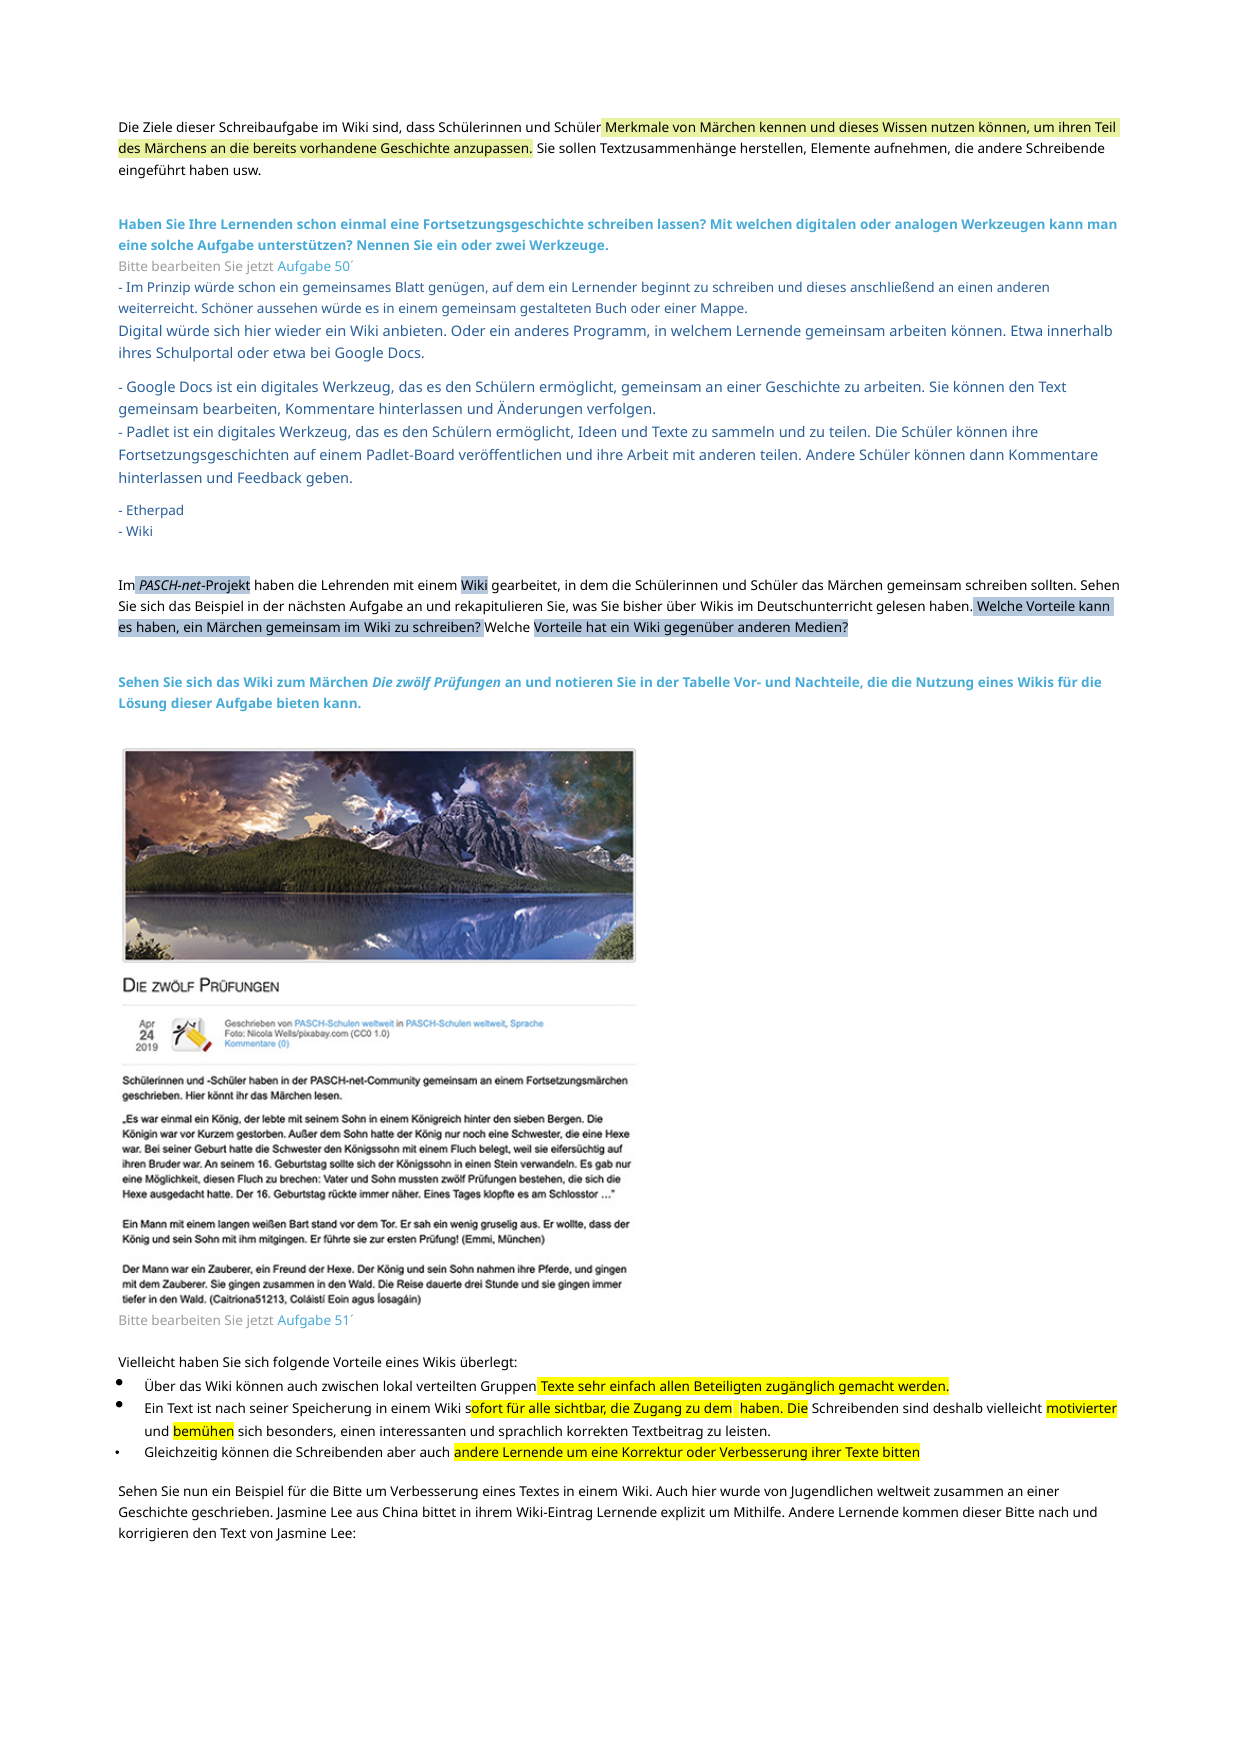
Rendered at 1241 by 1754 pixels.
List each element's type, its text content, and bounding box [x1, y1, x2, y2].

text Die Ziele dieser Schreibaufgabe im Wiki sind, dass Schülerinnen und Schüler Merkmale von Märchen kennen und dieses Wissen nutzen können, um ihren Teil des Märchens an die bereits vorhandene Geschichte anzupassen. Sie sollen Textzusammenhänge herstellen, Elemente aufnehmen, die andere Schreibende eingeführt haben usw. [118, 118, 1122, 179]
text Digital würde sich hier wieder ein Wiki anbieten. Oder ein anderes Programm, in welchem Lernende gemeinsam arbeiten können. Etwa innerhalb ihres Schulportal oder etwa bei Google Docs. [118, 320, 1122, 363]
text - Wiki [118, 522, 1122, 540]
text Im PASCH-net-Projekt haben die Lehrenden mit einem Wiki gearbeitet, in dem die Schülerinnen und Schüler das Märchen gemeinsam schreiben sollten. Sehen Sie sich das Beispiel in der nächsten Aufgabe an und rekapitulieren Sie, was Sie bisher über Wikis im Deutschunterricht gelesen haben. Welche Vorteile kann es haben, ein Märchen gemeinsam im Wiki zu schreiben? Welche Vorteile hat ein Wiki gegenüber anderen Medien? [118, 576, 1122, 637]
text Vielleicht haben Sie sich folgende Vorteile eines Wikis überlegt: [118, 1353, 1122, 1371]
list Gleichzeitig können die Schreibenden aber auch andere Lernende um eine Korrektur oder Verbesserung ihrer Texte bitten [118, 1440, 1122, 1461]
text Sehen Sie sich das Wiki zum Märchen Die zwölf Prüfungen an und notieren Sie in der Tabelle Vor- und Nachteile, die die Nutzung eines Wikis für die Lösung dieser Aufgabe bieten kann. [118, 673, 1122, 712]
picture [118, 747, 639, 1307]
text Sehen Sie nun ein Beispiel für die Bitte um Verbesserung eines Textes in einem Wiki. Auch hier wurde von Jugendlichen weltweit zusammen an einer Geschichte geschrieben. Jasmine Lee aus China bittet in ihrem Wiki-Eintrag Lernende explizit um Mithilfe. Andere Lernende kommen dieser Bitte nach und korrigieren den Text von Jasmine Lee: [118, 1482, 1122, 1543]
list Über das Wiki können auch zwischen lokal verteilten Gruppen Texte sehr einfach allen Beteiligten zugänglich gemacht werden. [118, 1374, 1122, 1397]
list Ein Text ist nach seiner Speicherung in einem Wiki sofort für alle sichtbar, die Zugang zu dem haben. Die Schreibenden sind deshalb vielleicht motivierter und bemühen sich besonders, einen interessanten und sprachlich korrekten Textbeitrag zu leisten. [118, 1397, 1122, 1440]
text - Im Prinzip würde schon ein gemeinsames Blatt genügen, auf dem ein Lernender beginnt zu schreiben und dieses anschließend an einen anderen weiterreicht. Schöner aussehen würde es in einem gemeinsam gestalteten Buch oder einer Mappe. [118, 278, 1122, 318]
text Haben Sie Ihre Lernenden schon einmal eine Fortsetzungsgeschichte schreiben lassen? Mit welchen digitalen oder analogen Werkzeugen kann man eine solche Aufgabe unterstützen? Nennen Sie ein oder zwei Werkzeuge. [118, 214, 1122, 254]
text - Google Docs ist ein digitales Werkzeug, das es den Schülern ermöglicht, gemeinsam an einer Geschichte zu arbeiten. Sie können den Text gemeinsam bearbeiten, Kommentare hinterlassen und Änderungen verfolgen. - Padlet ist ein digitales Werkzeug, das es den Schülern ermöglicht, Ideen und Texte zu sammeln und zu teilen. Die Schüler können ihre Fortsetzungsgeschichten auf einem Padlet-Board veröffentlichen und ihre Arbeit mit anderen teilen. Andere Schüler können dann Kommentare hinterlassen und Feedback geben. [118, 376, 1122, 487]
text Bitte bearbeiten Sie jetzt Aufgabe 50´ [118, 257, 1122, 275]
text Bitte bearbeiten Sie jetzt Aufgabe 51´ [118, 1311, 1122, 1329]
text - Etherpad [118, 501, 1122, 519]
